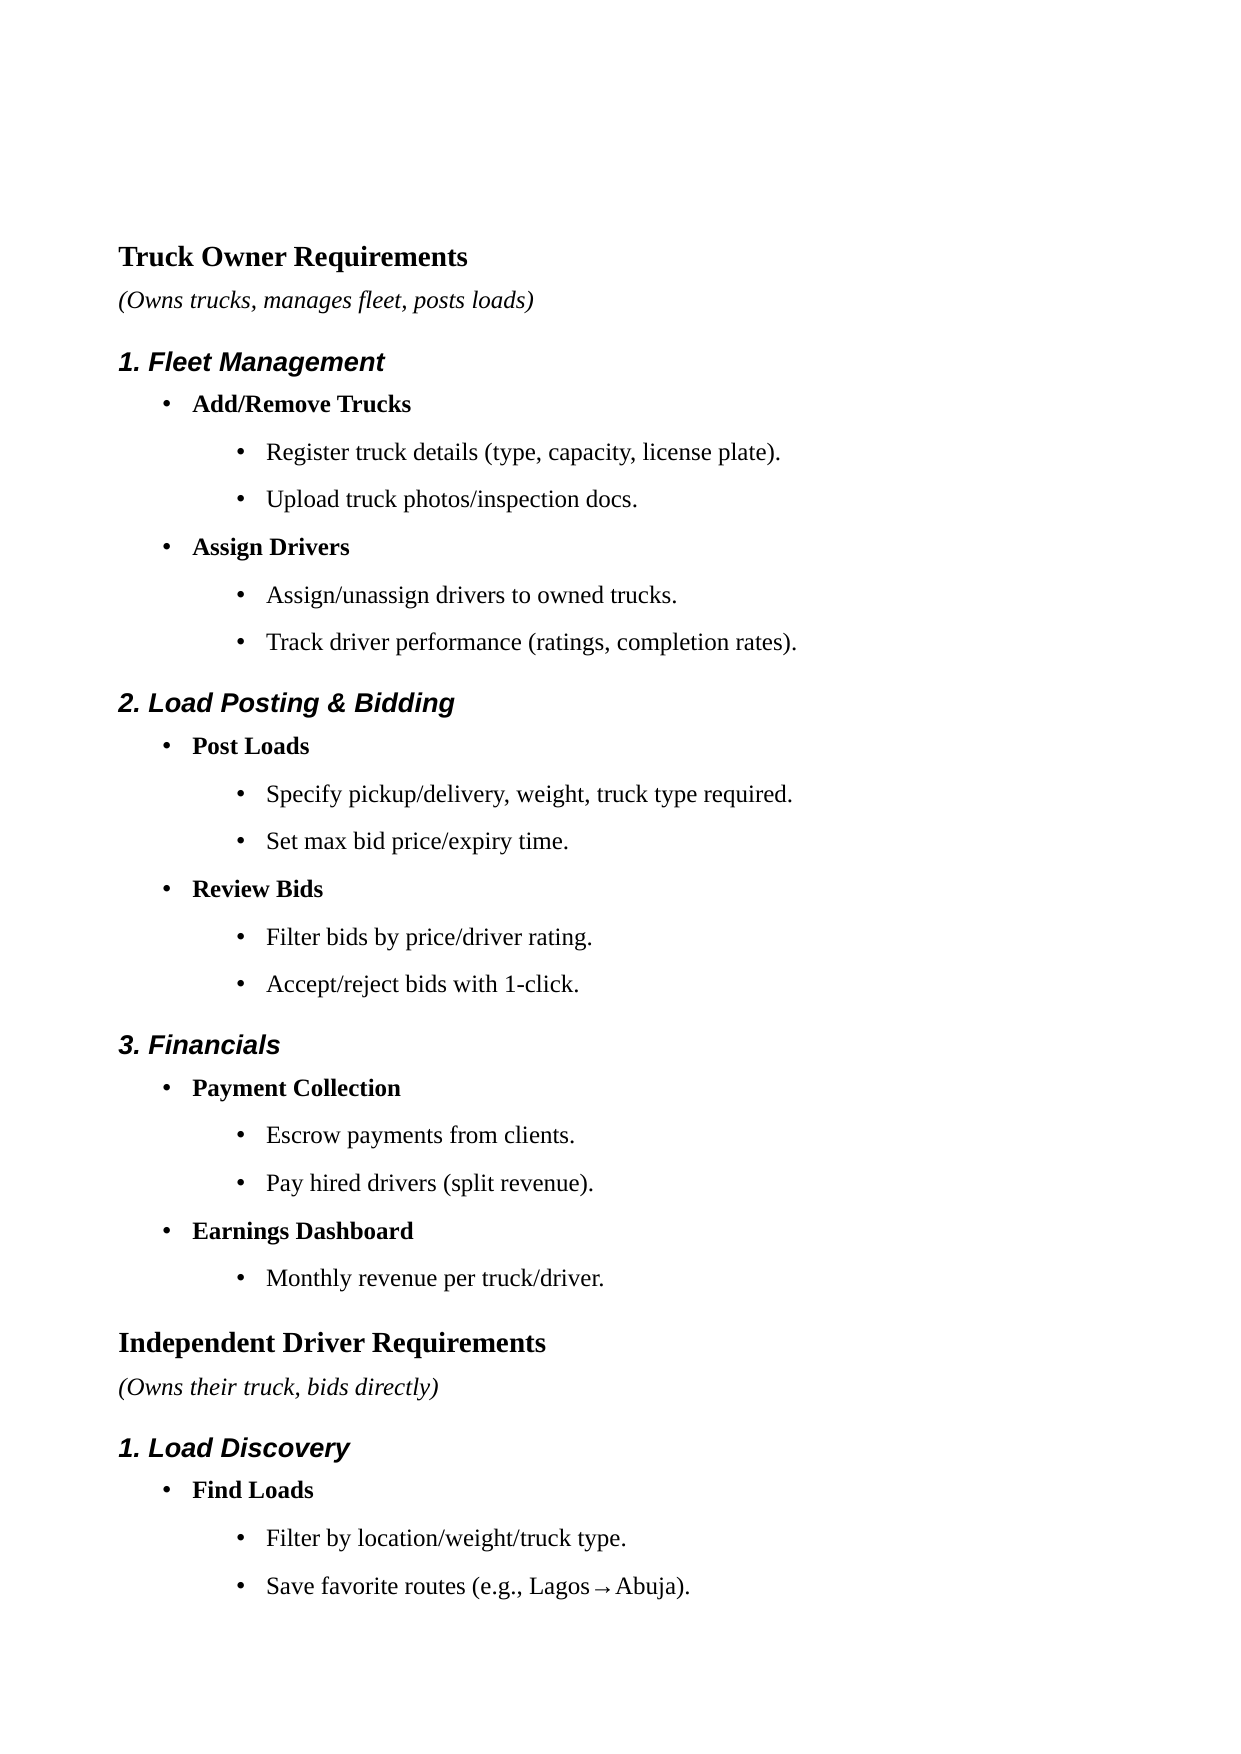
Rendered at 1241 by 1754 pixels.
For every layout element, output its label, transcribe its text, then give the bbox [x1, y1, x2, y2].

subtitle Independent Driver Requirements [118, 1326, 1122, 1359]
subtitle Truck Owner Requirements [118, 239, 1122, 273]
text (Owns trucks, manages fleet, posts loads) [118, 285, 1122, 314]
list Upload truck photos/inspection docs. [236, 484, 1122, 513]
list Earnings Dashboard [162, 1216, 1122, 1244]
subtitle 2. Load Posting & Bidding [118, 687, 1122, 719]
subtitle 1. Load Discovery [118, 1432, 1122, 1463]
text (Owns their truck, bids directly) [118, 1372, 1122, 1400]
list Assign Drivers [162, 532, 1122, 561]
list Register truck details (type, capacity, license plate). [236, 437, 1122, 466]
list Add/Remove Trucks [162, 389, 1122, 418]
subtitle 1. Fleet Management [118, 346, 1122, 377]
list Pay hired drivers (split revenue). [236, 1168, 1122, 1197]
list Monthly revenue per truck/driver. [236, 1263, 1122, 1292]
subtitle 3. Financials [118, 1029, 1122, 1061]
list Save favorite routes (e.g., Lagos→Abuja). [236, 1571, 1122, 1599]
list Payment Collection [162, 1073, 1122, 1102]
list Filter bids by price/driver rating. [236, 922, 1122, 950]
list Review Bids [162, 874, 1122, 903]
list Find Loads [162, 1476, 1122, 1504]
list Escrow payments from clients. [236, 1121, 1122, 1149]
list Set max bid price/expiry time. [236, 826, 1122, 855]
list Filter by location/weight/truck type. [236, 1523, 1122, 1552]
list Assign/unassign drivers to owned trucks. [236, 580, 1122, 608]
list Track driver performance (ratings, completion rates). [236, 627, 1122, 656]
list Post Loads [162, 731, 1122, 760]
list Accept/reject bids with 1-click. [236, 969, 1122, 998]
list Specify pickup/delivery, weight, truck type required. [236, 779, 1122, 807]
